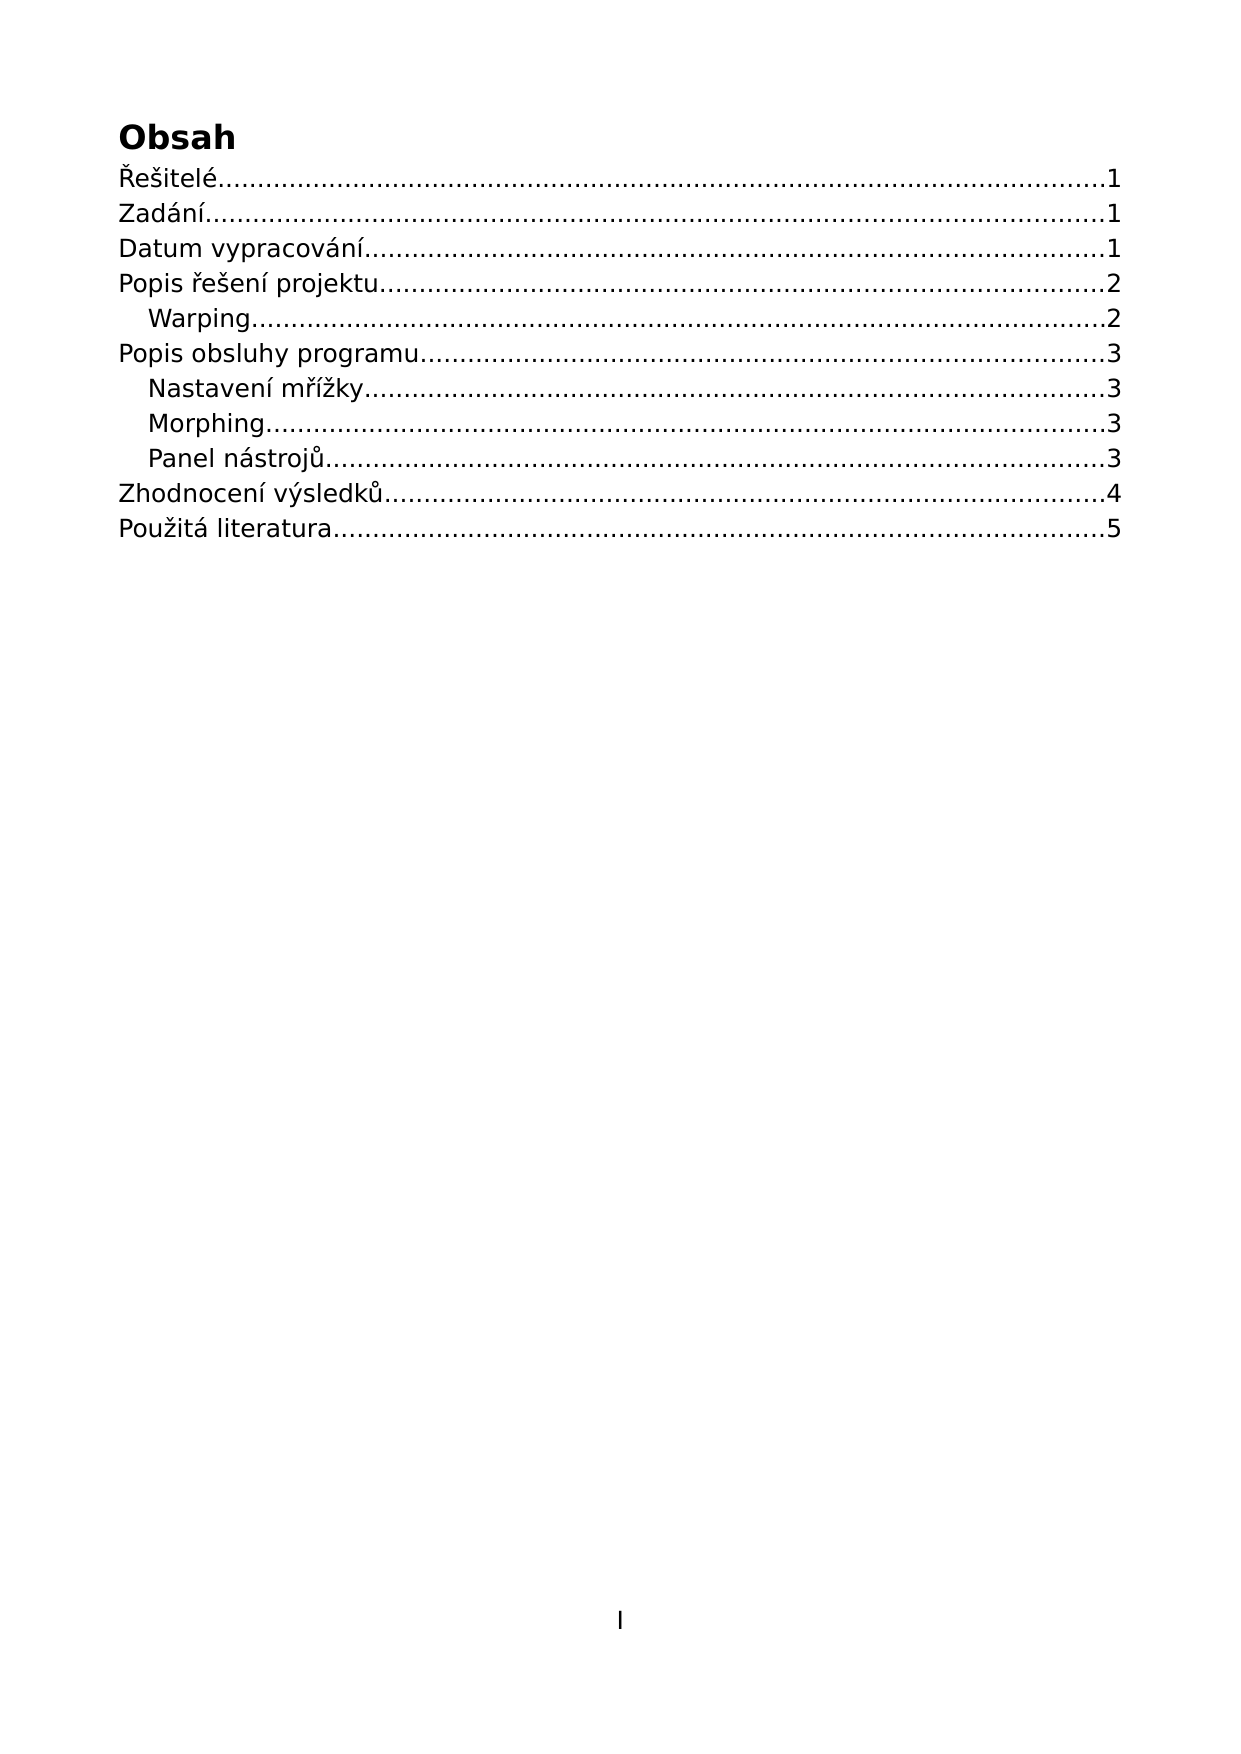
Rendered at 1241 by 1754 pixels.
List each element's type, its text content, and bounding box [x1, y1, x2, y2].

text Popis obsluhy programu 3 [118, 340, 1122, 369]
subtitle Obsah [118, 118, 1122, 157]
text Použitá literatura 5 [118, 515, 1122, 544]
text Panel nástrojů 3 [148, 445, 1122, 474]
text Zhodnocení výsledků 4 [118, 480, 1122, 509]
text Zadání 1 [118, 200, 1122, 229]
text Nastavení mřížky 3 [148, 375, 1122, 404]
text Morphing 3 [148, 410, 1122, 439]
text Popis řešení projektu 2 [118, 270, 1122, 299]
text Řešitelé 1 [118, 165, 1122, 194]
text Datum vypracování 1 [118, 235, 1122, 264]
text Warping 2 [148, 305, 1122, 334]
